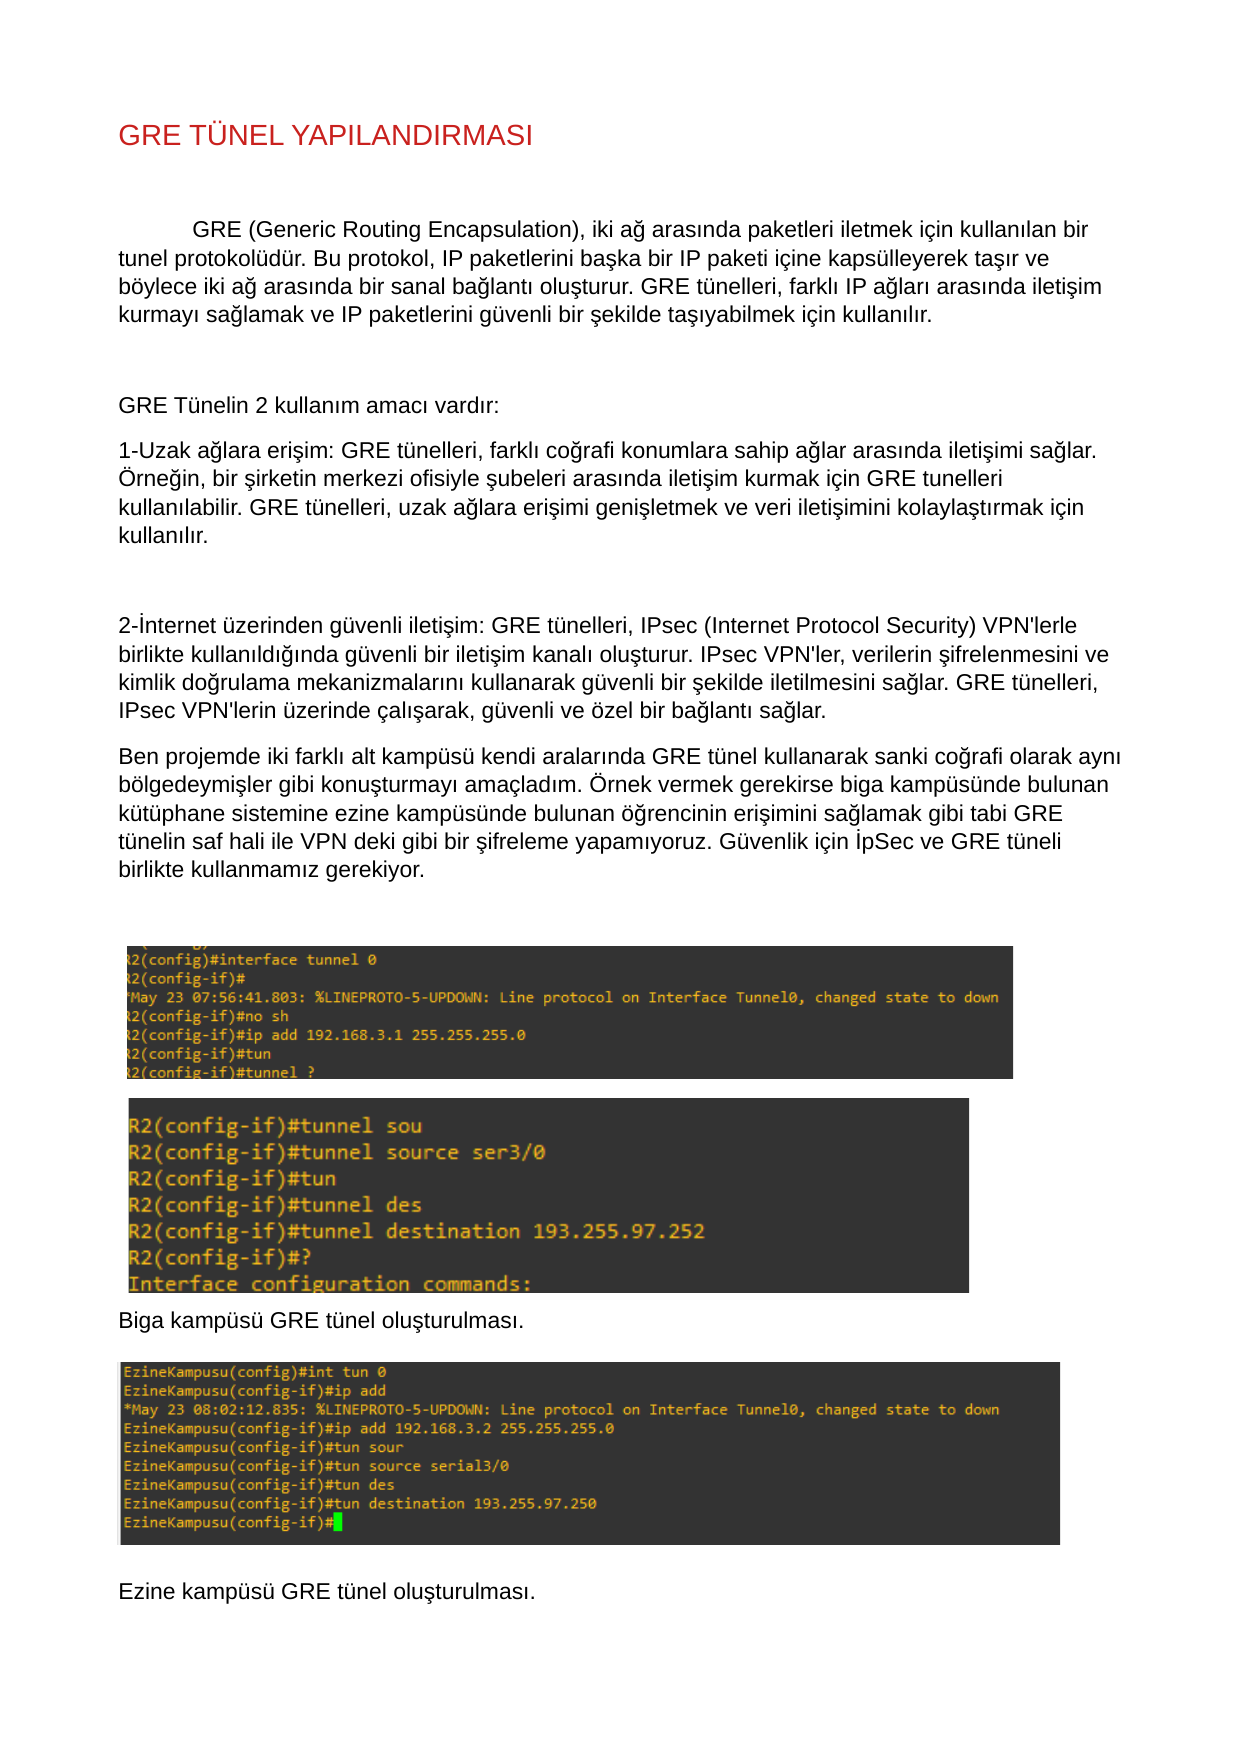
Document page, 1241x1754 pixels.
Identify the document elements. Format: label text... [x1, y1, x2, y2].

text Ezine kampüsü GRE tünel oluşturulması. [118, 1578, 1122, 1604]
text GRE (Generic Routing Encapsulation), iki ağ arasında paketleri iletmek için kullanılan bir tunel protokolüdür. Bu protokol, IP paketlerini başka bir IP paketi içine kapsülleyerek taşır ve böylece iki ağ arasında bir sanal bağlantı oluşturur. GRE tünelleri, farklı IP ağları arasında iletişim kurmayı sağlamak ve IP paketlerini güvenli bir şekilde taşıyabilmek için kullanılır. [118, 216, 1122, 328]
text Ben projemde iki farklı alt kampüsü kendi aralarında GRE tünel kullanarak sanki coğrafi olarak aynı bölgedeymişler gibi konuşturmayı amaçladım. Örnek vermek gerekirse biga kampüsünde bulunan kütüphane sistemine ezine kampüsünde bulunan öğrencinin erişimini sağlamak gibi tabi GRE tünelin saf hali ile VPN deki gibi bir şifreleme yapamıyoruz. Güvenlik için İpSec ve GRE tüneli birlikte kullanmamız gerekiyor. [118, 743, 1122, 883]
picture [117, 1362, 1060, 1545]
text 2-İnternet üzerinden güvenli iletişim: GRE tünelleri, IPsec (Internet Protocol Security) VPN'lerle birlikte kullanıldığında güvenli bir iletişim kanalı oluşturur. IPsec VPN'ler, verilerin şifrelenmesini ve kimlik doğrulama mekanizmalarını kullanarak güvenli bir şekilde iletilmesini sağlar. GRE tünelleri, IPsec VPN'lerin üzerinde çalışarak, güvenli ve özel bir bağlantı sağlar. [118, 612, 1122, 724]
text 1-Uzak ağlara erişim: GRE tünelleri, farklı coğrafi konumlara sahip ağlar arasında iletişimi sağlar. Örneğin, bir şirketin merkezi ofisiyle şubeleri arasında iletişim kurmak için GRE tunelleri kullanılabilir. GRE tünelleri, uzak ağlara erişimi genişletmek ve veri iletişimini kolaylaştırmak için kullanılır. [118, 437, 1122, 548]
picture [128, 1098, 970, 1293]
text GRE Tünelin 2 kullanım amacı vardır: [118, 392, 1122, 418]
text Biga kampüsü GRE tünel oluşturulması. [118, 1307, 1122, 1334]
picture [127, 946, 1014, 1079]
text GRE TÜNEL YAPILANDIRMASI [118, 118, 1122, 152]
